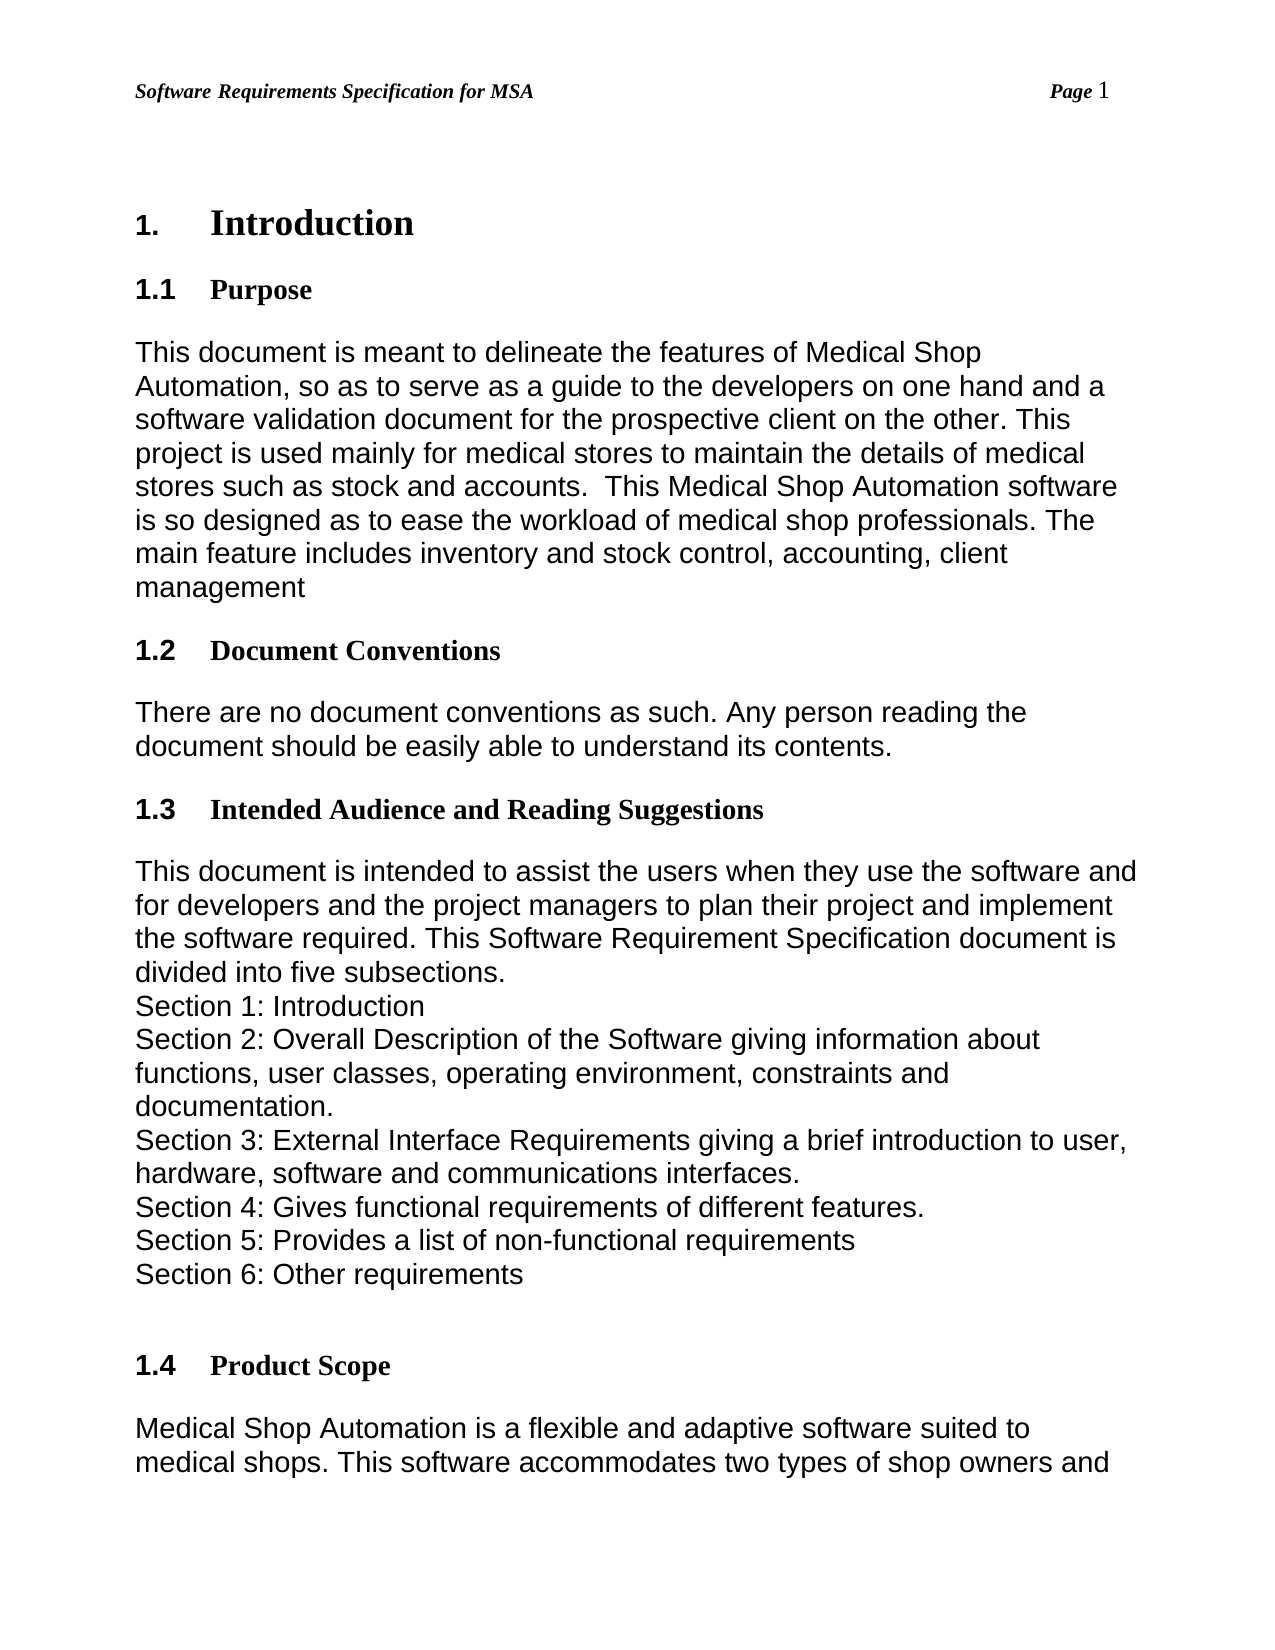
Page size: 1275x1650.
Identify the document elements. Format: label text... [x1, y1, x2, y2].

text Section 6: Other requirements [135, 1257, 1140, 1291]
text This document is intended to assist the users when they use the software and for developers and the project managers to plan their project and implement the software required. This Software Requirement Specification document is divided into five subsections. [135, 854, 1140, 989]
text Section 5: Provides a list of non-functional requirements [135, 1223, 1140, 1257]
text Section 4: Gives functional requirements of different features. [135, 1190, 1140, 1223]
subtitle Product Scope [135, 1348, 1140, 1382]
subtitle Document Conventions [135, 633, 1140, 666]
text This document is meant to delineate the features of Medical Shop Automation, so as to serve as a guide to the developers on one hand and a software validation document for the prospective client on the other. This project is used mainly for medical stores to maintain the details of medical stores such as stock and accounts. This Medical Shop Automation software is so designed as to ease the workload of medical shop professionals. The main feature includes inventory and stock control, accounting, client management [135, 335, 1140, 603]
subtitle Intended Audience and Reading Suggestions [135, 792, 1140, 825]
text Medical Shop Automation is a flexible and adaptive software suited to medical shops. This software accommodates two types of shop owners and [135, 1411, 1140, 1478]
text Section 1: Introduction [135, 989, 1140, 1022]
text Section 2: Overall Description of the Software giving information about functions, user classes, operating environment, constraints and documentation. [135, 1022, 1140, 1123]
subtitle Introduction [135, 200, 1140, 243]
subtitle Purpose [135, 272, 1140, 306]
text Section 3: External Interface Requirements giving a brief introduction to user, hardware, software and communications interfaces. [135, 1123, 1140, 1190]
text There are no document conventions as such. Any person reading the document should be easily able to understand its contents. [135, 695, 1140, 762]
